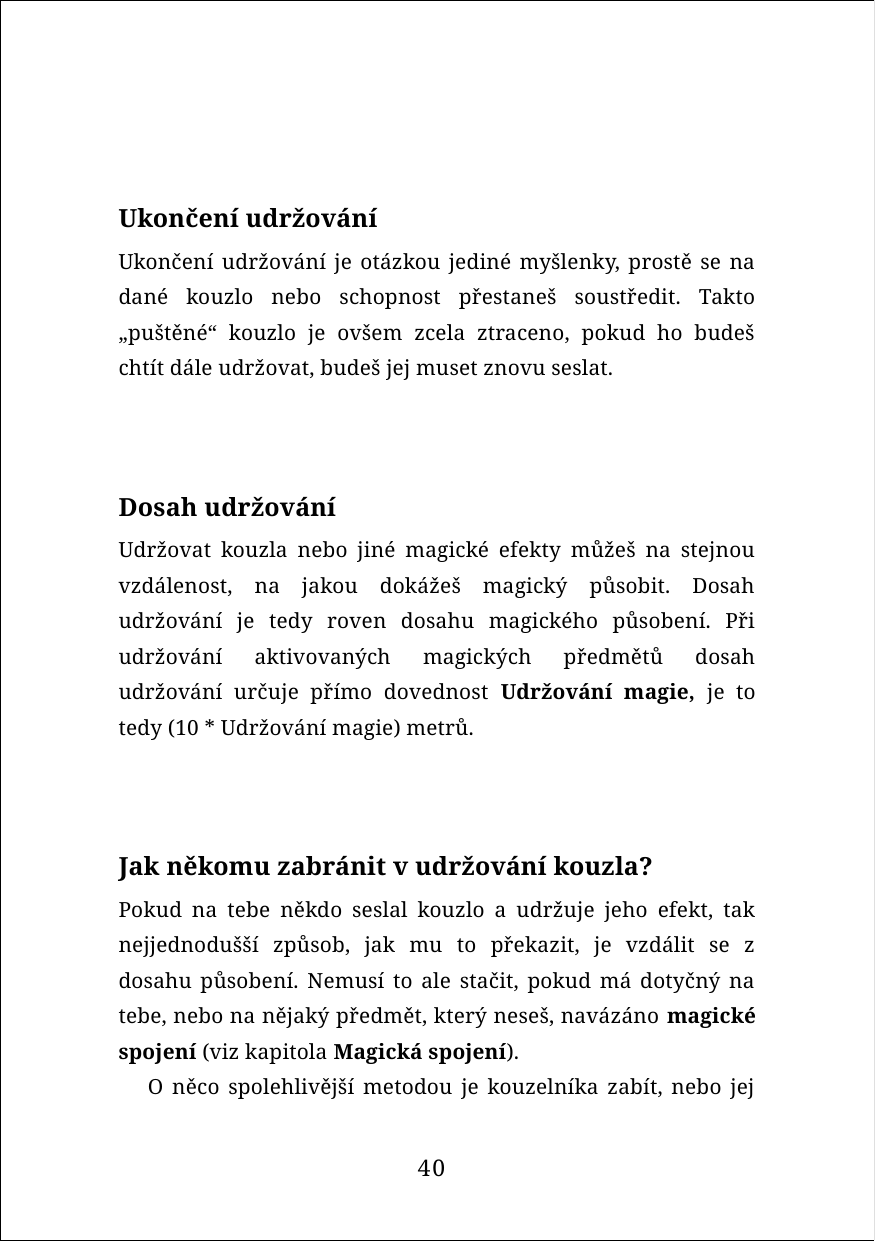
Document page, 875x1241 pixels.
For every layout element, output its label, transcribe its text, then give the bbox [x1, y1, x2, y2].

text Ukončení udržování je otázkou jediné myšlenky, prostě se na dané kouzlo nebo schopnost přestaneš soustředit. Takto „puštěné“ kouzlo je ovšem zcela ztraceno, pokud ho budeš chtít dále udržovat, budeš jej muset znovu seslat. [118, 247, 756, 382]
subtitle Ukončení udržování [118, 201, 756, 235]
subtitle Dosah udržování [118, 489, 756, 523]
subtitle Jak někomu zabránit v udržování kouzla? [118, 849, 756, 883]
text Udržovat kouzla nebo jiné magické efekty můžeš na stejnou vzdálenost, na jakou dokážeš magický působit. Dosah udržování je tedy roven dosahu magického působení. Při udržování aktivovaných magických předmětů dosah udržování určuje přímo dovednost Udržování magie, je to tedy (10 * Udržování magie) metrů. [118, 535, 756, 741]
text Pokud na tebe někdo seslal kouzlo a udržuje jeho efekt, tak nejjednodušší způsob, jak mu to překazit, je vzdálit se z dosahu působení. Nemusí to ale stačit, pokud má dotyčný na tebe, nebo na nějaký předmět, který neseš, navázáno magické spojení (viz kapitola Magická spojení). O něco spolehlivější metodou je kouzelníka zabít, nebo jej [118, 895, 756, 1101]
